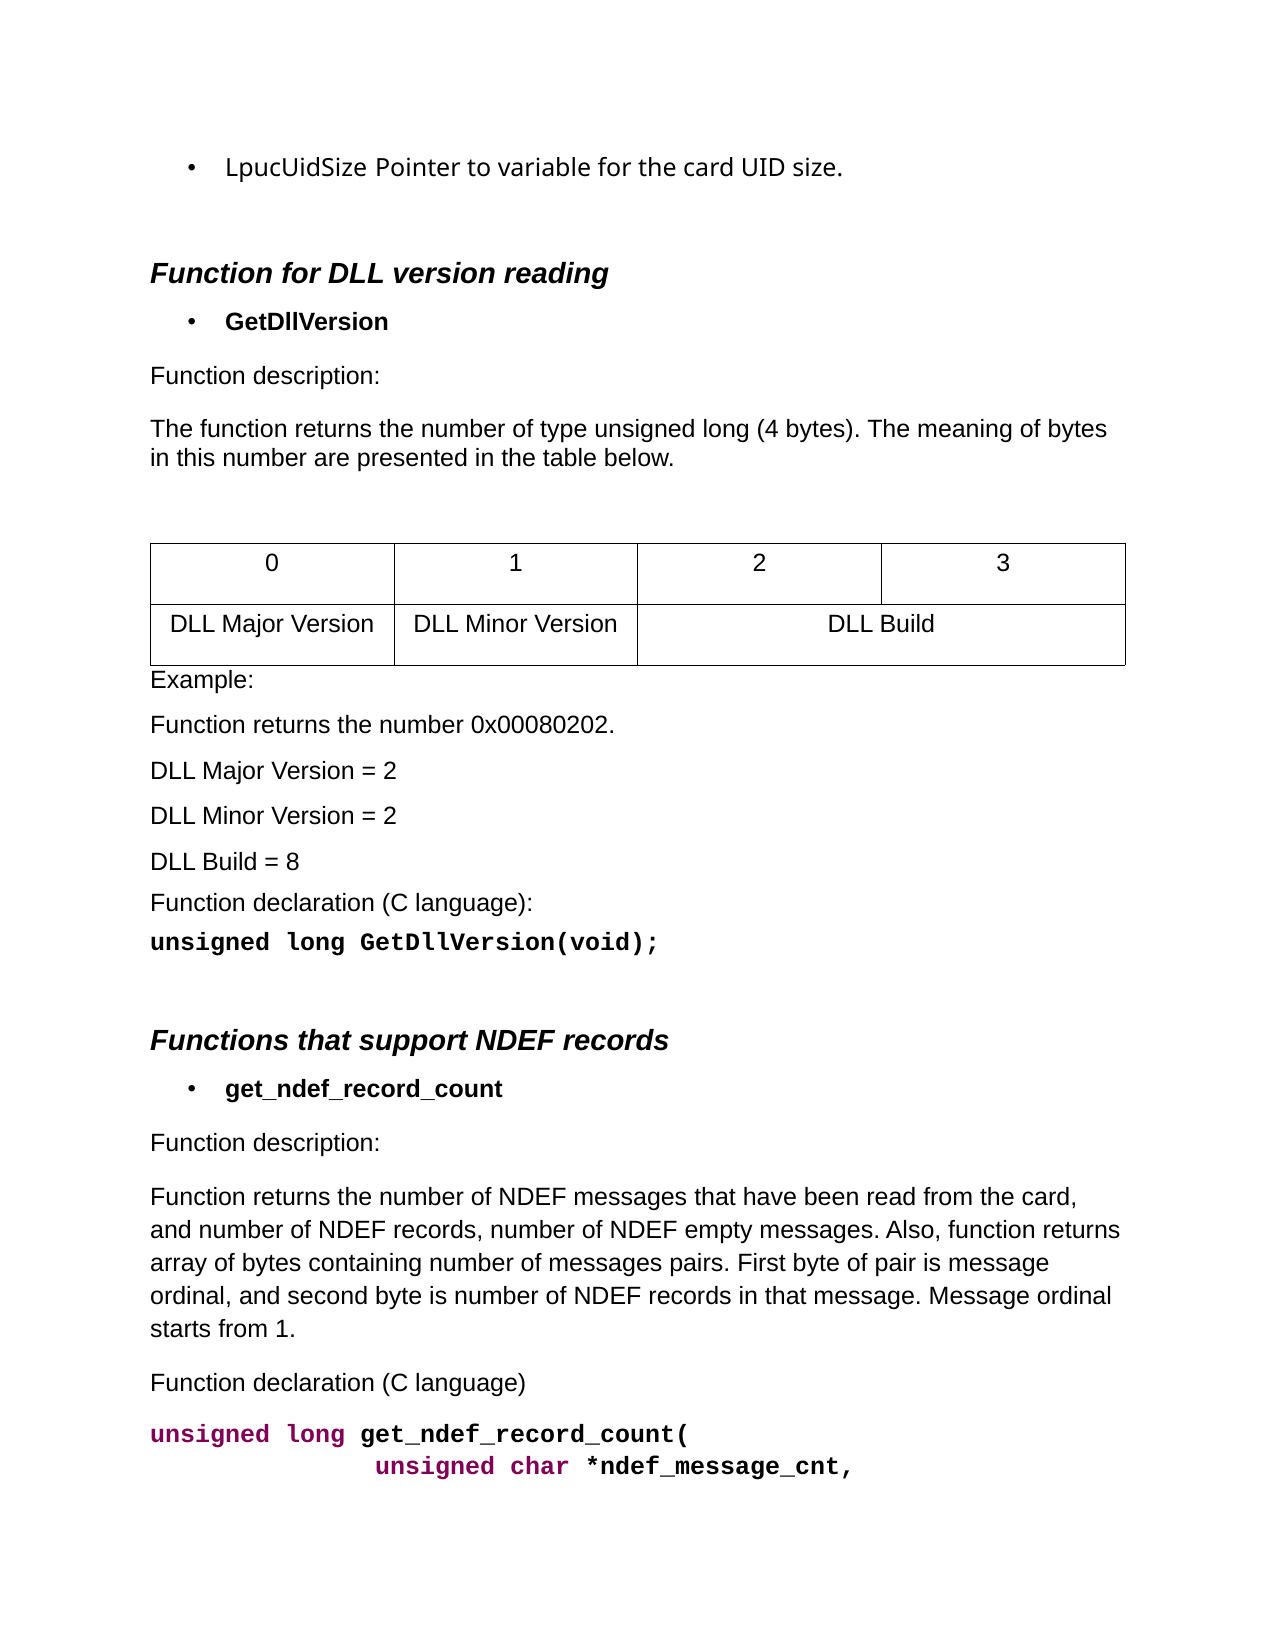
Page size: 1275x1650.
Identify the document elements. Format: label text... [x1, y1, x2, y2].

text Function description: [150, 1128, 1125, 1157]
list LpucUidSize Pointer to variable for the card UID size. [187, 150, 1125, 184]
text DLL Major Version = 2 [150, 756, 1125, 784]
list get_ndef_record_count [187, 1074, 1125, 1103]
table_header 3 [882, 544, 1125, 603]
text unsigned long GetDllVersion(void); [150, 929, 1125, 958]
table_cell DLL Major Version [151, 605, 394, 665]
text Function returns the number of NDEF messages that have been read from the card, and number of NDEF records, number of NDEF empty messages. Also, function returns array of bytes containing number of messages pairs. First byte of pair is message ordinal, and second byte is number of NDEF records in that message. Message ordinal starts from 1. [150, 1182, 1125, 1342]
table_cell DLL Build [638, 605, 1125, 665]
table_header 0 [151, 544, 394, 603]
text unsigned long get_ndef_record_count( unsigned char *ndef_message_cnt, [150, 1421, 1125, 1482]
text The function returns the number of type unsigned long (4 bytes). The meaning of bytes in this number are presented in the table below. [150, 414, 1125, 472]
table_cell DLL Minor Version [395, 605, 637, 665]
table_header 1 [395, 544, 637, 603]
text DLL Minor Version = 2 [150, 801, 1125, 830]
text DLL Build = 8 [150, 847, 1125, 876]
table_header 2 [638, 544, 881, 603]
subtitle Function for DLL version reading [150, 256, 1125, 289]
list GetDllVersion [187, 307, 1125, 336]
text Function declaration (C language) [150, 1368, 1125, 1396]
text Function returns the number 0x00080202. [150, 710, 1125, 739]
text Function declaration (C language): [150, 888, 1125, 917]
subtitle Functions that support NDEF records [150, 1023, 1125, 1056]
text Function description: [150, 361, 1125, 389]
text Example: [150, 666, 1125, 693]
